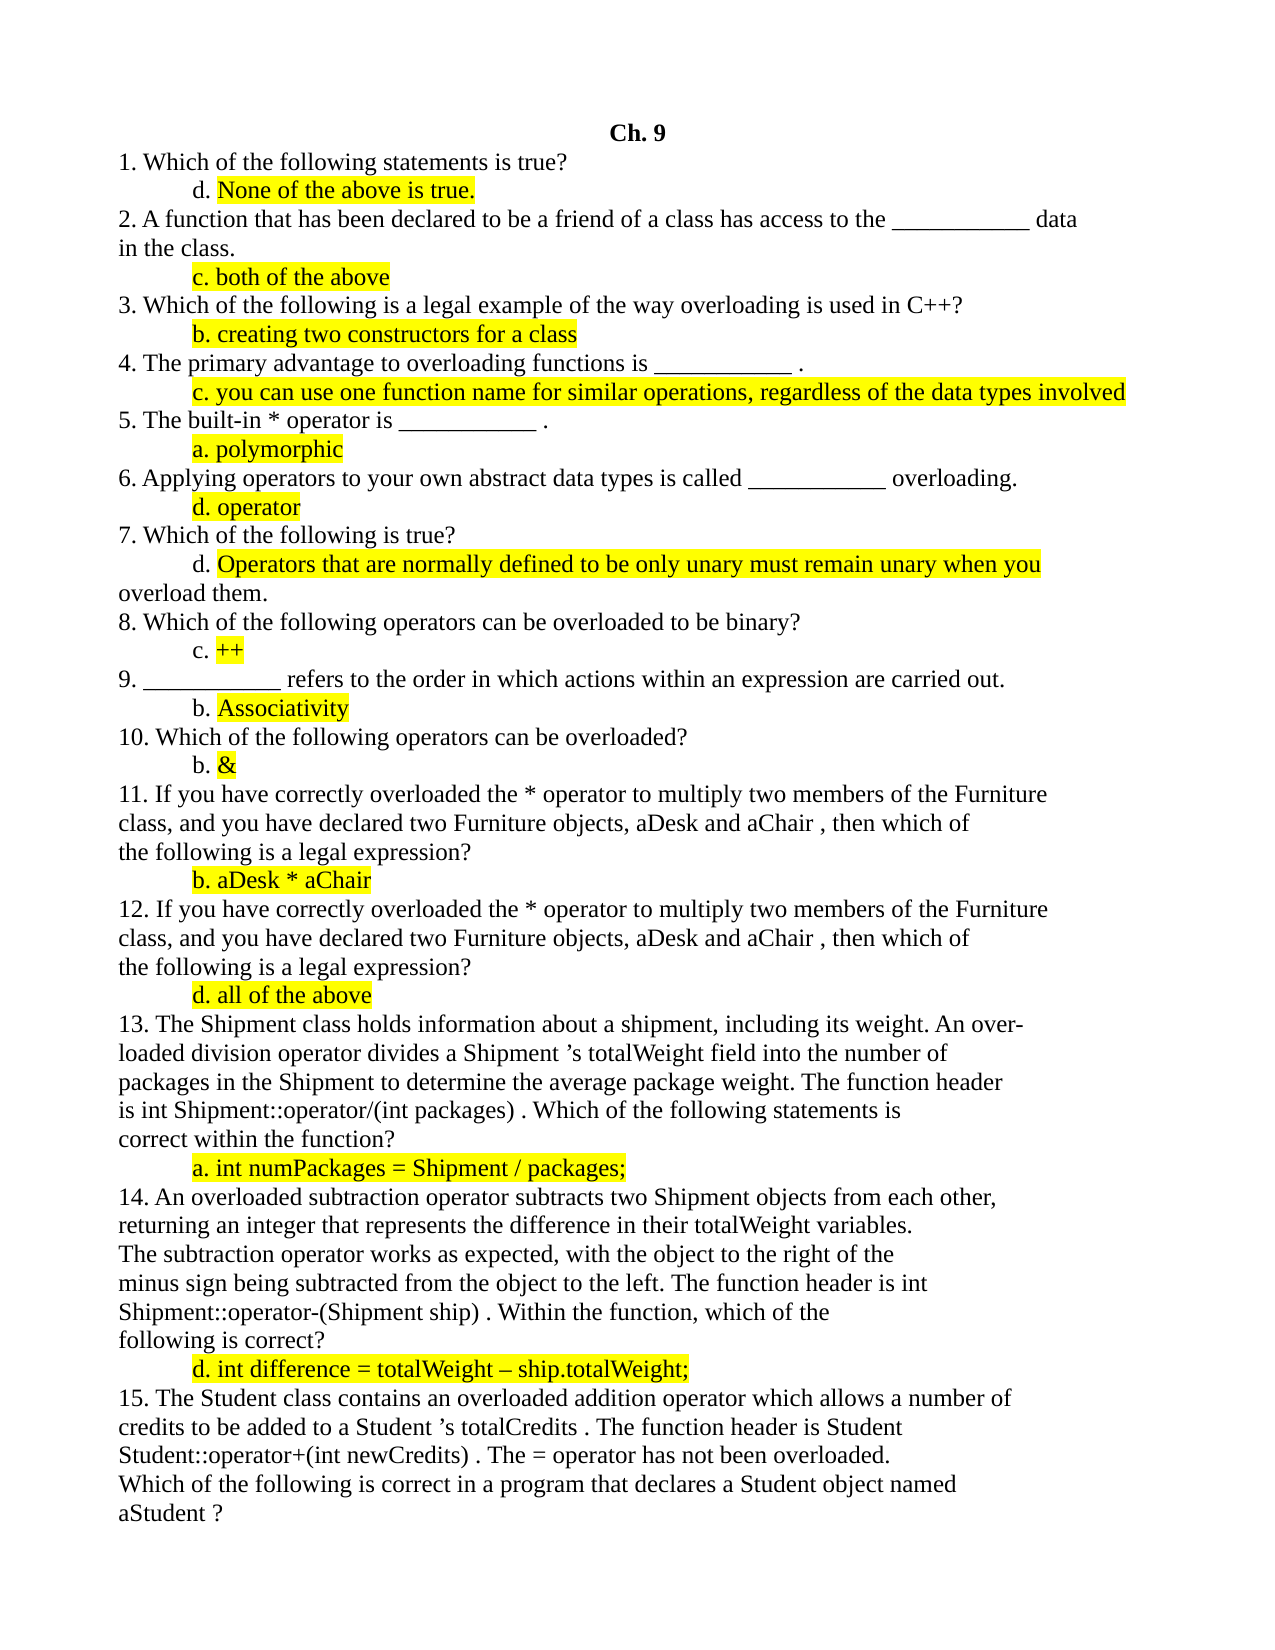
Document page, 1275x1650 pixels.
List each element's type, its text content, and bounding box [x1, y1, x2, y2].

text class, and you have declared two Furniture objects, aDesk and aChair , then which of [118, 808, 1157, 837]
text credits to be added to a Student ’s totalCredits . The function header is Student [118, 1412, 1157, 1441]
text 11. If you have correctly overloaded the * operator to multiply two members of the Furniture [118, 779, 1157, 808]
text overload them. [118, 578, 1157, 607]
text d. operator [118, 492, 1157, 521]
text c. you can use one function name for similar operations, regardless of the data types involved [118, 377, 1157, 406]
text 1. Which of the following statements is true? [118, 147, 1157, 176]
text 7. Which of the following is true? [118, 521, 1157, 549]
text the following is a legal expression? [118, 952, 1157, 981]
text returning an integer that represents the difference in their totalWeight variables. [118, 1211, 1157, 1239]
text 6. Applying operators to your own abstract data types is called ___________ overloading. [118, 463, 1157, 492]
text 5. The built-in * operator is ___________ . [118, 406, 1157, 434]
text 13. The Shipment class holds information about a shipment, including its weight. An over- [118, 1009, 1157, 1038]
text in the class. [118, 233, 1157, 262]
text Shipment::operator-(Shipment ship) . Within the function, which of the [118, 1297, 1157, 1326]
text 8. Which of the following operators can be overloaded to be binary? [118, 607, 1157, 636]
text d. int difference = totalWeight – ship.totalWeight; [118, 1354, 1157, 1383]
text d. None of the above is true. [118, 176, 1157, 204]
text 4. The primary advantage to overloading functions is ___________ . [118, 348, 1157, 377]
text aStudent ? [118, 1498, 1157, 1527]
text Ch. 9 [118, 118, 1157, 147]
text b. creating two constructors for a class [118, 319, 1157, 348]
text d. Operators that are normally defined to be only unary must remain unary when you [118, 549, 1157, 578]
text 12. If you have correctly overloaded the * operator to multiply two members of the Furniture [118, 894, 1157, 923]
text a. int numPackages = Shipment / packages; [118, 1153, 1157, 1182]
text Which of the following is correct in a program that declares a Student object named [118, 1469, 1157, 1498]
text 3. Which of the following is a legal example of the way overloading is used in C++? [118, 291, 1157, 319]
text minus sign being subtracted from the object to the left. The function header is int [118, 1268, 1157, 1297]
text 9. ___________ refers to the order in which actions within an expression are carried out. [118, 664, 1157, 693]
text c. ++ [118, 636, 1157, 664]
text following is correct? [118, 1326, 1157, 1354]
text b. aDesk * aChair [118, 866, 1157, 894]
text 2. A function that has been declared to be a friend of a class has access to the ___________ data [118, 204, 1157, 233]
text b. & [118, 751, 1157, 779]
text The subtraction operator works as expected, with the object to the right of the [118, 1239, 1157, 1268]
text loaded division operator divides a Shipment ’s totalWeight field into the number of [118, 1038, 1157, 1067]
text 10. Which of the following operators can be overloaded? [118, 722, 1157, 751]
text packages in the Shipment to determine the average package weight. The function header [118, 1067, 1157, 1096]
text 14. An overloaded subtraction operator subtracts two Shipment objects from each other, [118, 1182, 1157, 1211]
text c. both of the above [118, 262, 1157, 291]
text correct within the function? [118, 1124, 1157, 1153]
text a. polymorphic [118, 434, 1157, 463]
text b. Associativity [118, 693, 1157, 722]
text Student::operator+(int newCredits) . The = operator has not been overloaded. [118, 1441, 1157, 1469]
text is int Shipment::operator/(int packages) . Which of the following statements is [118, 1096, 1157, 1124]
text the following is a legal expression? [118, 837, 1157, 866]
text class, and you have declared two Furniture objects, aDesk and aChair , then which of [118, 923, 1157, 952]
text 15. The Student class contains an overloaded addition operator which allows a number of [118, 1383, 1157, 1412]
text d. all of the above [118, 981, 1157, 1009]
